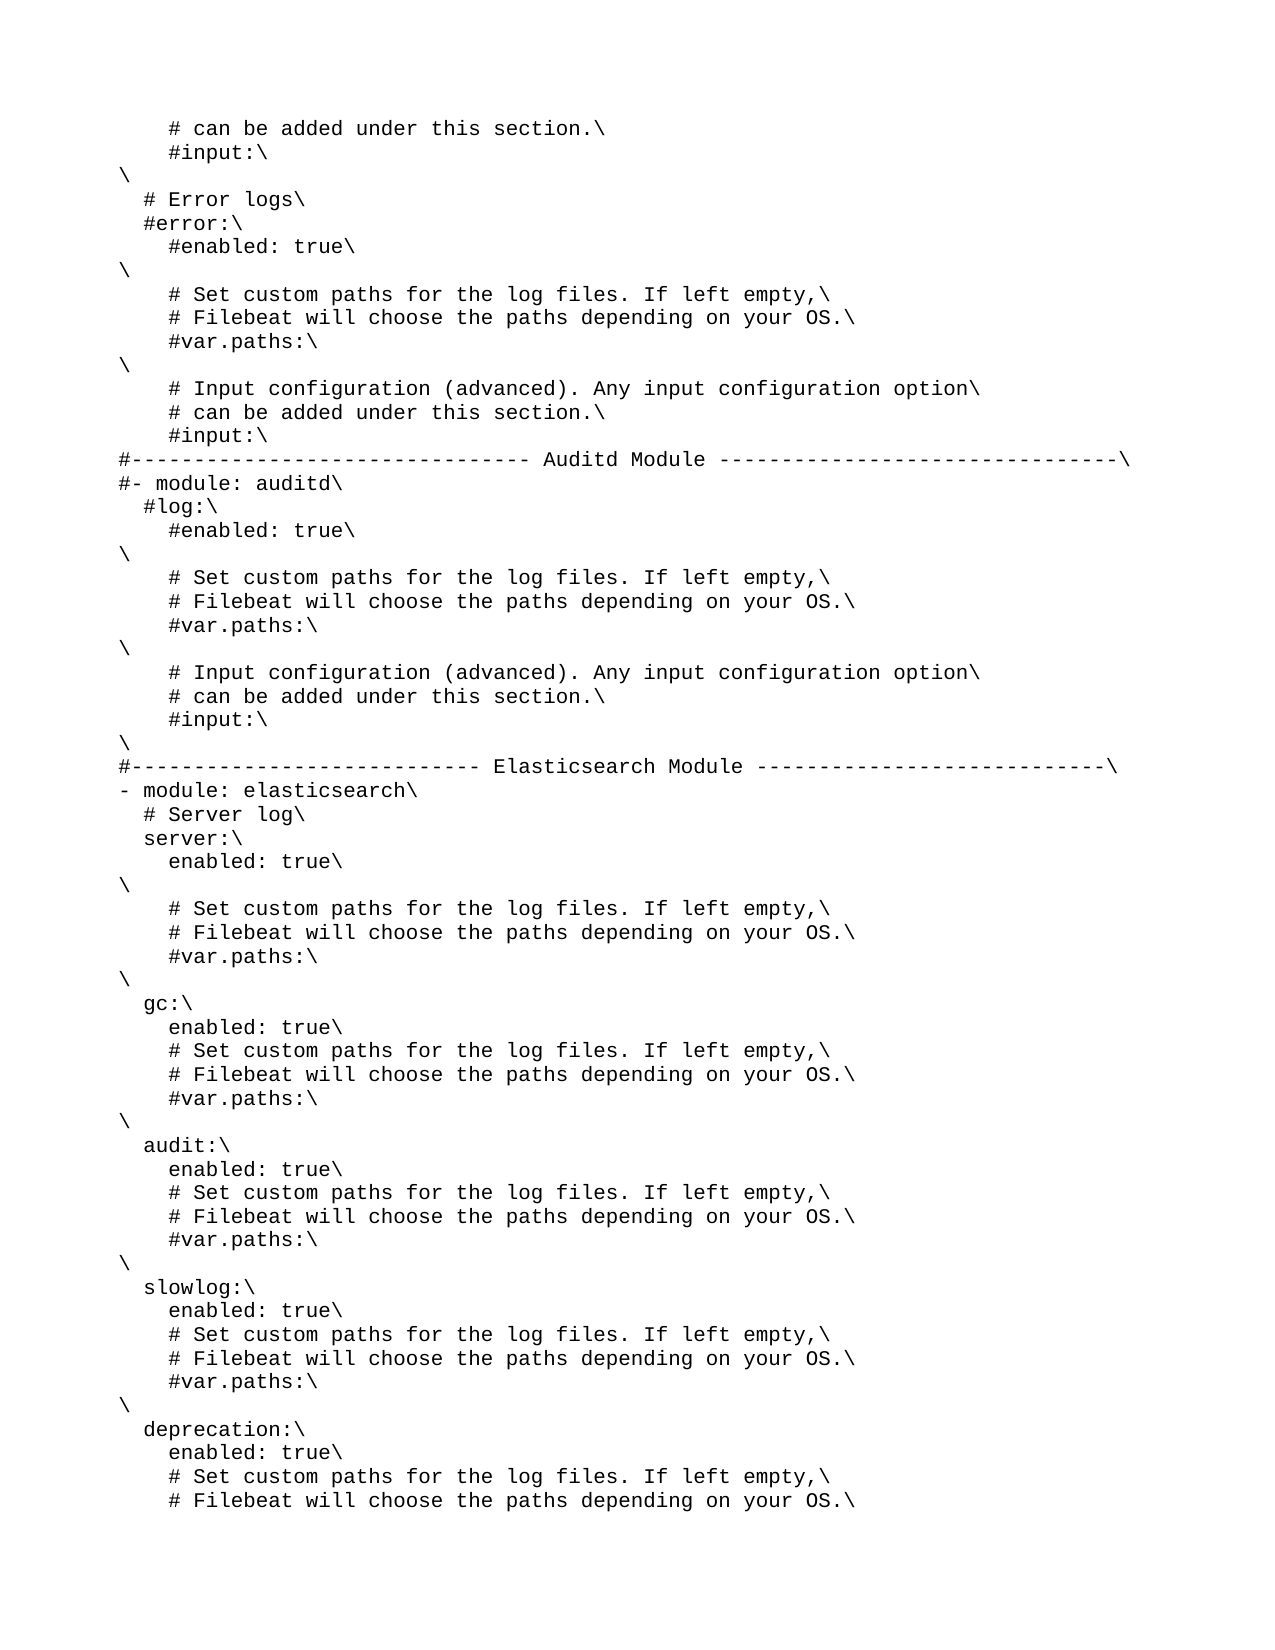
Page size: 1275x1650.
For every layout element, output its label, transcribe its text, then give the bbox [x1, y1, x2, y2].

text enabled: true\ [118, 1158, 1157, 1182]
text \ [118, 354, 1157, 378]
text server:\ [118, 827, 1157, 851]
text \ [118, 875, 1157, 898]
text # Set custom paths for the log files. If left empty,\ [118, 898, 1157, 922]
text deprecation:\ [118, 1419, 1157, 1442]
text # Set custom paths for the log files. If left empty,\ [118, 1040, 1157, 1064]
text #input:\ [118, 426, 1157, 449]
text # Set custom paths for the log files. If left empty,\ [118, 567, 1157, 591]
text #-------------------------------- Auditd Module --------------------------------\ [118, 449, 1157, 473]
text # can be added under this section.\ [118, 118, 1157, 142]
text #error:\ [118, 213, 1157, 236]
text # Filebeat will choose the paths depending on your OS.\ [118, 1489, 1157, 1513]
text #- module: auditd\ [118, 473, 1157, 496]
text \ [118, 544, 1157, 567]
text #log:\ [118, 496, 1157, 520]
text #enabled: true\ [118, 236, 1157, 260]
text \ [118, 260, 1157, 284]
text #var.paths:\ [118, 1371, 1157, 1395]
text #var.paths:\ [118, 1229, 1157, 1253]
text #---------------------------- Elasticsearch Module ----------------------------\ [118, 757, 1157, 780]
text # Set custom paths for the log files. If left empty,\ [118, 1182, 1157, 1206]
text # Filebeat will choose the paths depending on your OS.\ [118, 1348, 1157, 1371]
text \ [118, 638, 1157, 662]
text #var.paths:\ [118, 1088, 1157, 1111]
text # can be added under this section.\ [118, 402, 1157, 426]
text \ [118, 1395, 1157, 1419]
text enabled: true\ [118, 1300, 1157, 1324]
text enabled: true\ [118, 851, 1157, 875]
text # Server log\ [118, 804, 1157, 827]
text \ [118, 165, 1157, 189]
text \ [118, 733, 1157, 757]
text # Filebeat will choose the paths depending on your OS.\ [118, 307, 1157, 331]
text # Error logs\ [118, 189, 1157, 213]
text # Filebeat will choose the paths depending on your OS.\ [118, 1064, 1157, 1088]
text enabled: true\ [118, 1017, 1157, 1040]
text #input:\ [118, 142, 1157, 165]
text #var.paths:\ [118, 331, 1157, 354]
text #enabled: true\ [118, 520, 1157, 544]
text - module: elasticsearch\ [118, 780, 1157, 804]
text slowlog:\ [118, 1277, 1157, 1300]
text # Filebeat will choose the paths depending on your OS.\ [118, 591, 1157, 615]
text audit:\ [118, 1135, 1157, 1158]
text # Set custom paths for the log files. If left empty,\ [118, 1324, 1157, 1348]
text \ [118, 1253, 1157, 1277]
text gc:\ [118, 993, 1157, 1017]
text # Filebeat will choose the paths depending on your OS.\ [118, 922, 1157, 946]
text enabled: true\ [118, 1442, 1157, 1466]
text #input:\ [118, 709, 1157, 733]
text # Input configuration (advanced). Any input configuration option\ [118, 662, 1157, 686]
text # Filebeat will choose the paths depending on your OS.\ [118, 1206, 1157, 1229]
text \ [118, 1111, 1157, 1135]
text # Set custom paths for the log files. If left empty,\ [118, 284, 1157, 307]
text \ [118, 969, 1157, 993]
text # Input configuration (advanced). Any input configuration option\ [118, 378, 1157, 402]
text # Set custom paths for the log files. If left empty,\ [118, 1466, 1157, 1489]
text #var.paths:\ [118, 615, 1157, 638]
text #var.paths:\ [118, 946, 1157, 969]
text # can be added under this section.\ [118, 686, 1157, 709]
